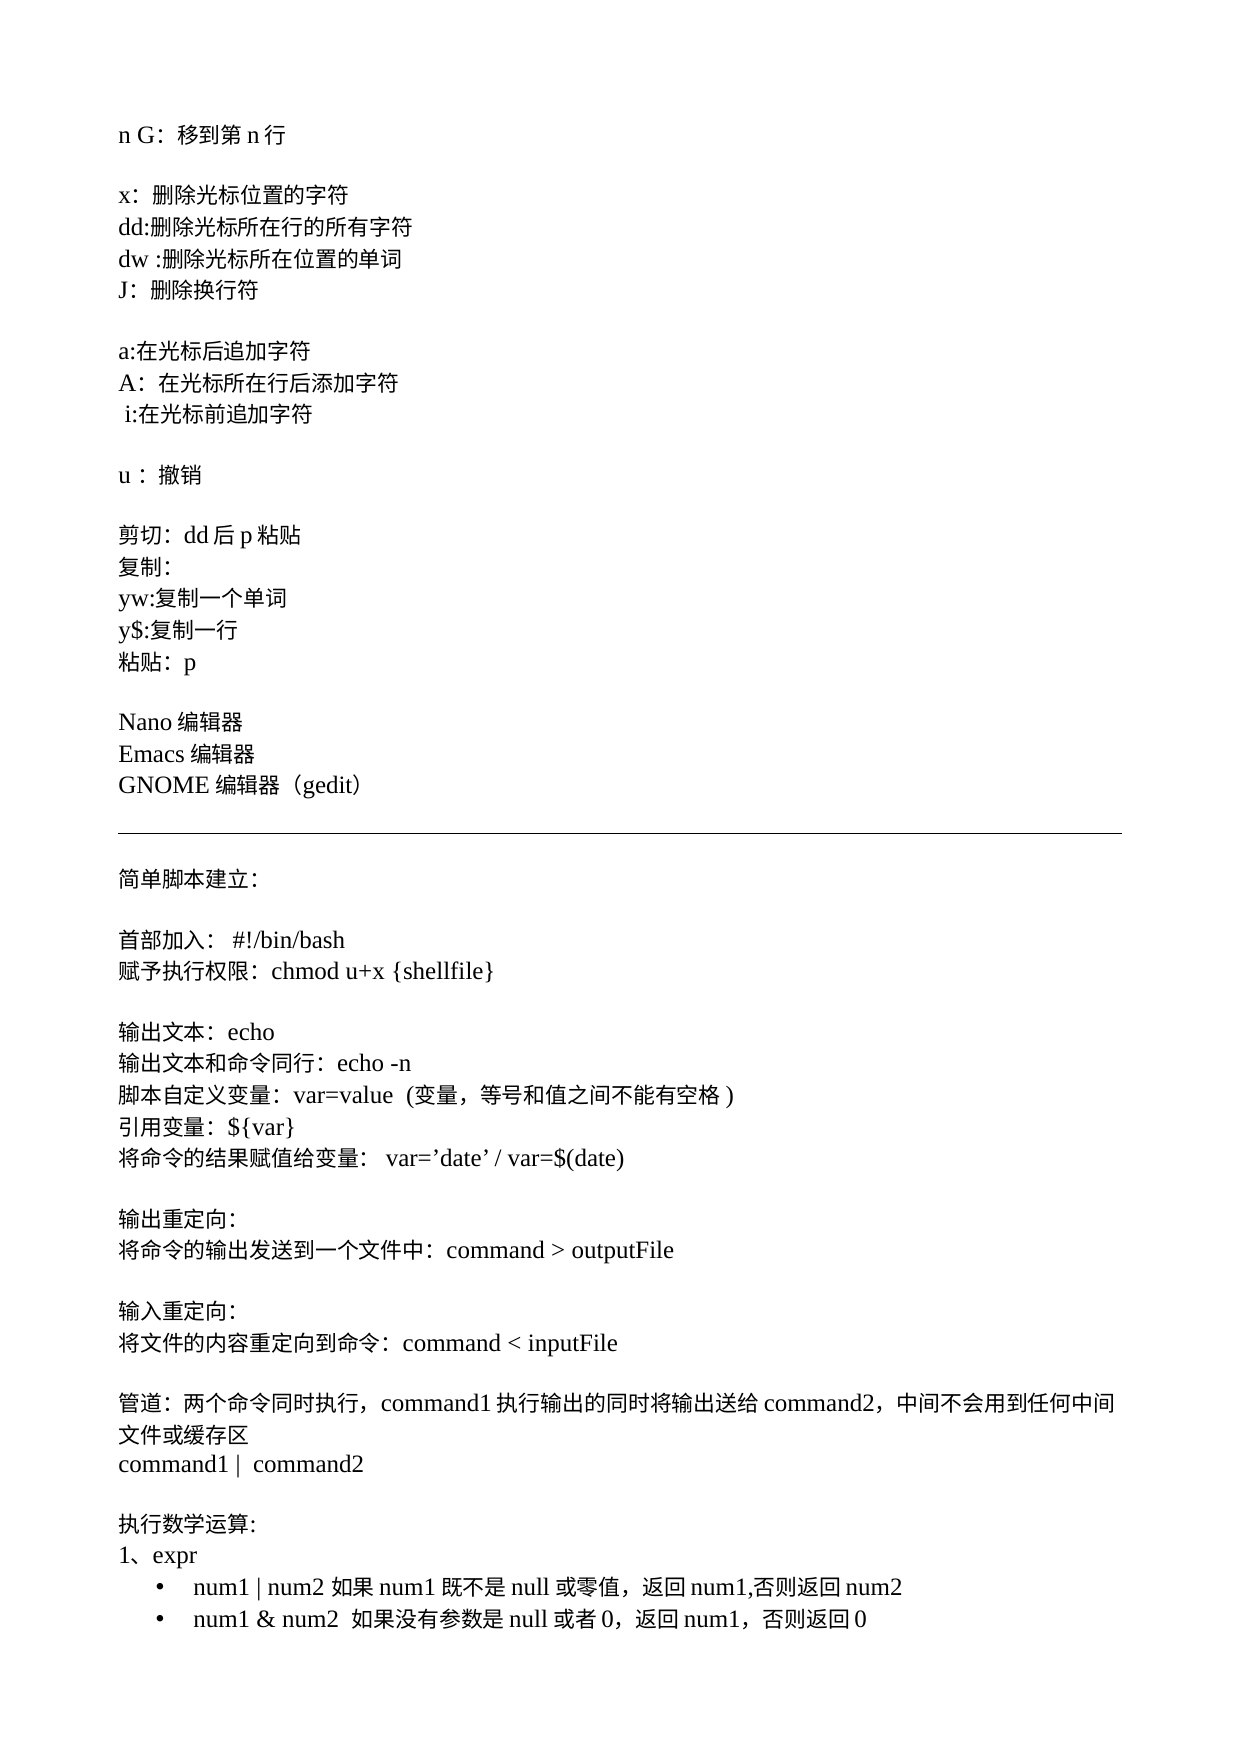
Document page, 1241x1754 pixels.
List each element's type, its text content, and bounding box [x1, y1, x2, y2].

text 剪切：dd后p粘贴 [118, 518, 1122, 550]
text 脚本自定义变量：var=value (变量，等号和值之间不能有空格 ) [118, 1078, 1122, 1110]
text 将命令的结果赋值给变量： var=’date’ / var=$(date) [118, 1141, 1122, 1173]
text n G：移到第n行 [118, 118, 1122, 150]
text 将命令的输出发送到一个文件中：command > outputFile [118, 1233, 1122, 1265]
text i:在光标前追加字符 [118, 397, 1122, 429]
text 赋予执行权限：chmod u+x {shellfile} [118, 954, 1122, 986]
text 复制： [118, 550, 1122, 581]
text 输出文本和命令同行：echo -n [118, 1046, 1122, 1078]
list num1 & num2 如果没有参数是null或者0，返回num1，否则返回0 [156, 1602, 1122, 1633]
text 输出文本：echo [118, 1015, 1122, 1046]
text y$:复制一行 [118, 613, 1122, 645]
text 首部加入： #!/bin/bash [118, 923, 1122, 954]
text dw :删除光标所在位置的单词 [118, 242, 1122, 273]
text command1 | command2 [118, 1449, 1122, 1478]
text a:在光标后追加字符 [118, 334, 1122, 366]
text 简单脚本建立： [118, 862, 1122, 894]
text 管道：两个命令同时执行，command1执行输出的同时将输出送给command2，中间不会用到任何中间文件或缓存区 [118, 1386, 1122, 1449]
text yw:复制一个单词 [118, 581, 1122, 613]
text Emacs编辑器 [118, 737, 1122, 768]
text dd:删除光标所在行的所有字符 [118, 210, 1122, 242]
text 粘贴：p [118, 645, 1122, 676]
text 输入重定向： [118, 1294, 1122, 1326]
text GNOME编辑器（gedit） [118, 768, 1122, 800]
text 将文件的内容重定向到命令：command < inputFile [118, 1326, 1122, 1357]
text 引用变量：${var} [118, 1110, 1122, 1141]
text x：删除光标位置的字符 [118, 178, 1122, 210]
text 执行数学运算: [118, 1507, 1122, 1538]
text 1、expr [118, 1538, 1122, 1570]
text 输出重定向： [118, 1202, 1122, 1233]
text J：删除换行符 [118, 273, 1122, 305]
text A：在光标所在行后添加字符 [118, 366, 1122, 397]
text u ：撤销 [118, 458, 1122, 489]
list num1 | num2 如果num1既不是null或零值，返回num1,否则返回num2 [156, 1570, 1122, 1602]
text Nano编辑器 [118, 705, 1122, 737]
